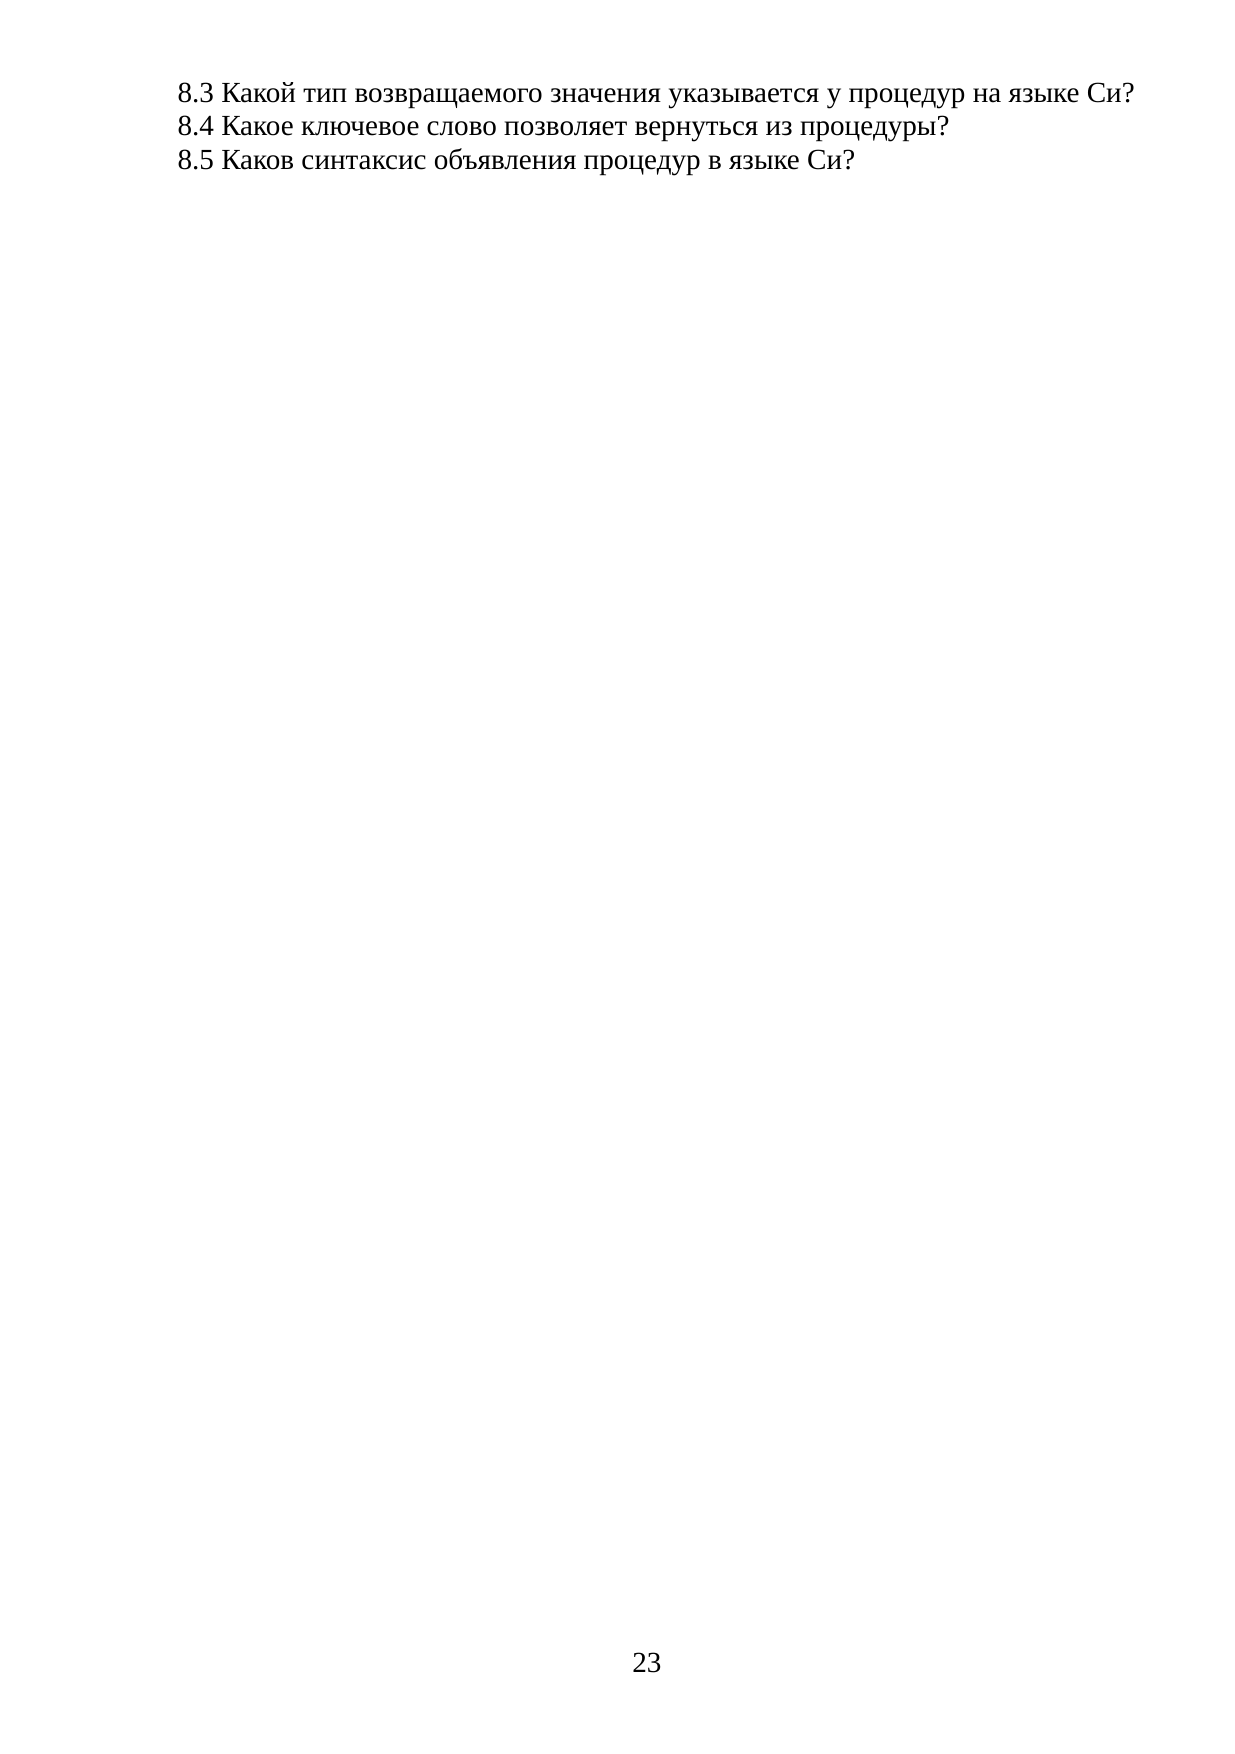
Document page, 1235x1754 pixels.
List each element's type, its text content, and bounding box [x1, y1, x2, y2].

text 8.4 Какое ключевое слово позволяет вернуться из процедуры? [118, 108, 1175, 142]
text 8.5 Каков синтаксис объявления процедур в языке Си? [118, 142, 1175, 176]
text 8.3 Какой тип возвращаемого значения указывается у процедур на языке Си? [118, 75, 1175, 108]
